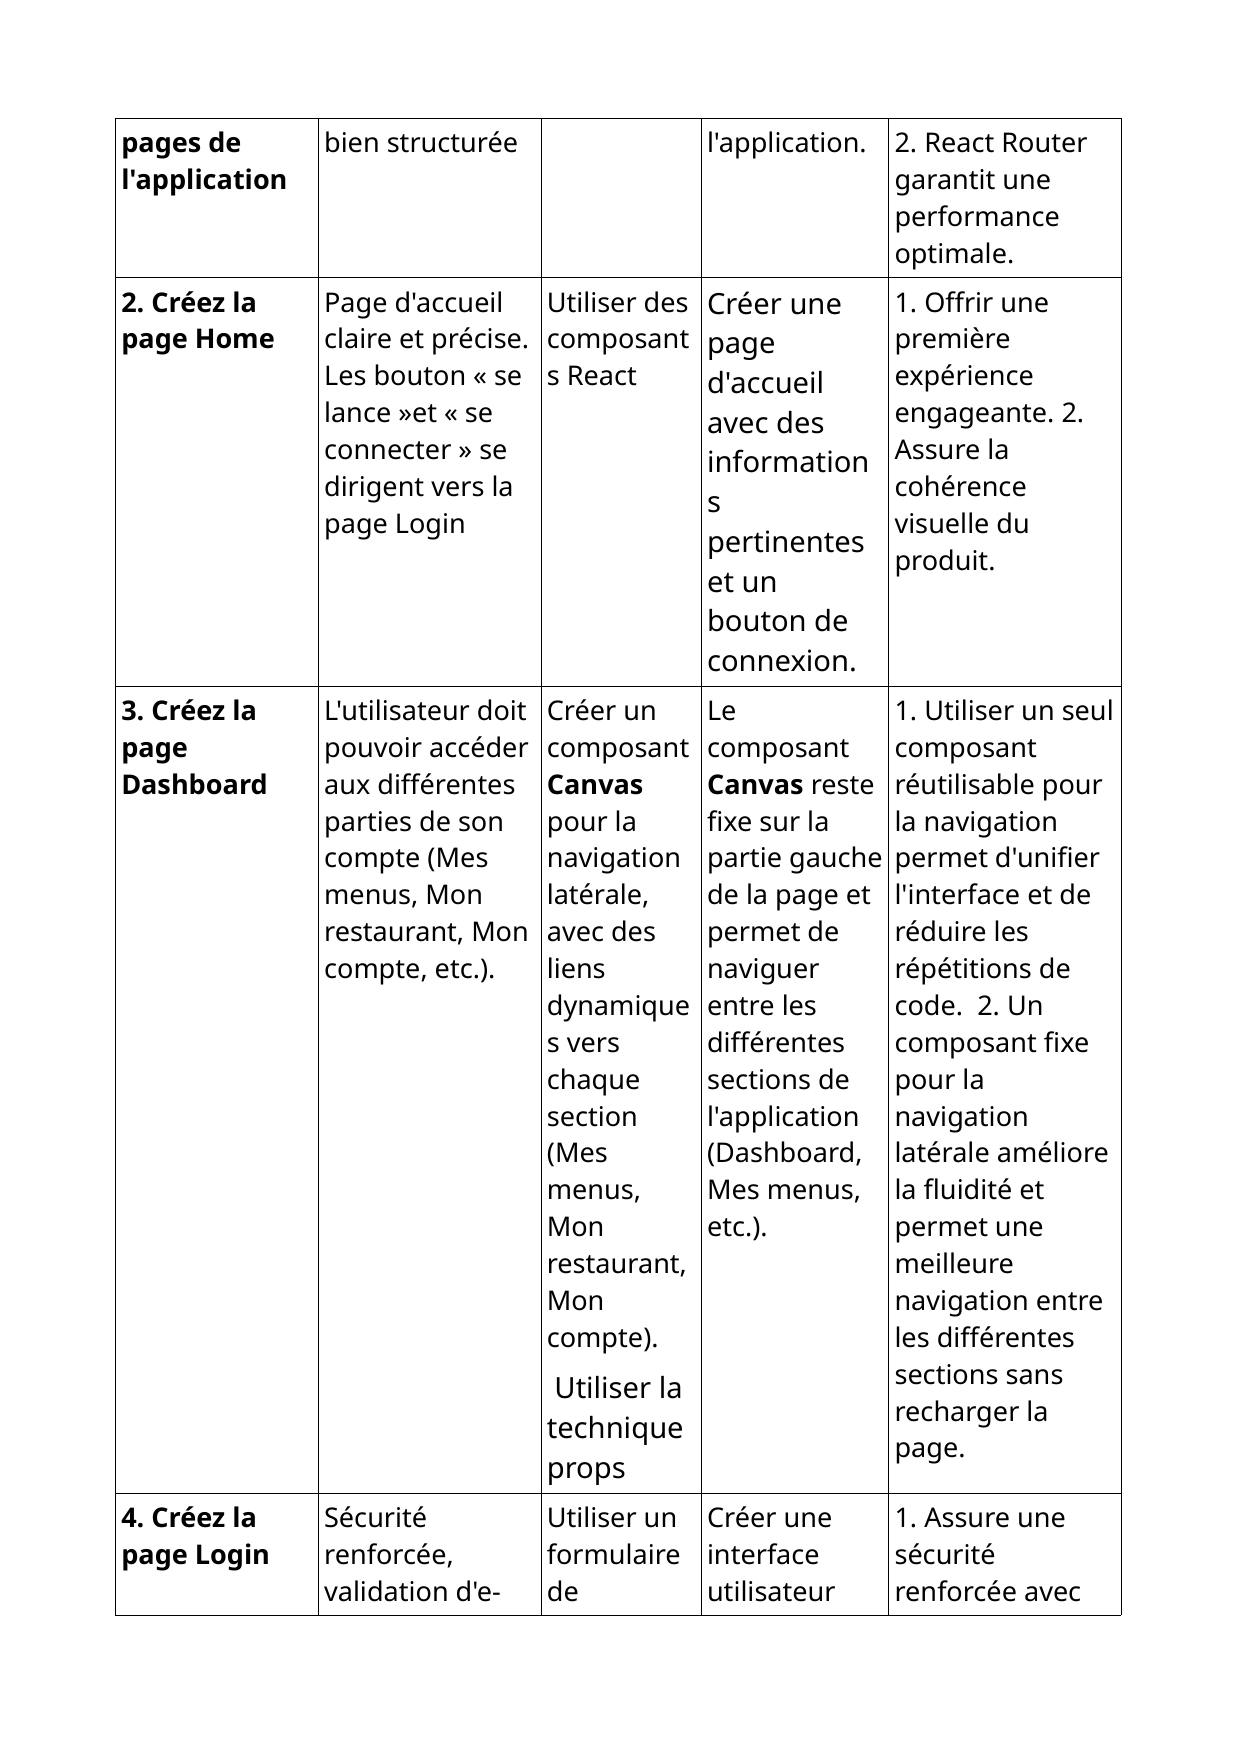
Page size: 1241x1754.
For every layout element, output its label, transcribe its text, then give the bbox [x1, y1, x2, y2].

table_cell 2. React Router garantit une performance optimale. [889, 119, 1121, 277]
table_cell Page d'accueil claire et précise. Les bouton « se lance »et « se connecter » se dirigent vers la page Login [319, 278, 541, 686]
table_cell 1. Offrir une première expérience engageante. 2. Assure la cohérence visuelle du produit. [889, 278, 1121, 686]
table_cell Créer une page d'accueil avec des informations pertinentes et un bouton de connexion. [702, 278, 888, 686]
table_cell 2. Créez la page Home [116, 278, 318, 686]
table_cell 1. Assure une sécurité renforcée avec [889, 1494, 1121, 1615]
table_cell Le composant Canvas reste fixe sur la partie gauche de la page et permet de naviguer entre les différentes sections de l'application (Dashboard, Mes menus, etc.). [702, 687, 888, 1492]
table_cell Utiliser des composants React [542, 278, 701, 686]
table_cell pages de l'application [116, 119, 318, 277]
table_cell [542, 119, 701, 277]
table_cell Créer une interface utilisateur [702, 1494, 888, 1615]
table_cell 3. Créez la page Dashboard [116, 687, 318, 1492]
table_cell 1. Utiliser un seul composant réutilisable pour la navigation permet d'unifier l'interface et de réduire les répétitions de code. 2. Un composant fixe pour la navigation latérale améliore la fluidité et permet une meilleure navigation entre les différentes sections sans recharger la page. [889, 687, 1121, 1492]
table_cell Sécurité renforcée, validation d'e- [319, 1494, 541, 1615]
table_cell bien structurée [319, 119, 541, 277]
table_cell L'utilisateur doit pouvoir accéder aux différentes parties de son compte (Mes menus, Mon restaurant, Mon compte, etc.). [319, 687, 541, 1492]
table_cell Créer un composant Canvas pour la navigation latérale, avec des liens dynamiques vers chaque section (Mes menus, Mon restaurant, Mon compte). Utiliser la technique props [542, 687, 701, 1492]
table_cell 4. Créez la page Login [116, 1494, 318, 1615]
table_cell l'application. [702, 119, 888, 277]
table_cell Utiliser un formulaire de [542, 1494, 701, 1615]
